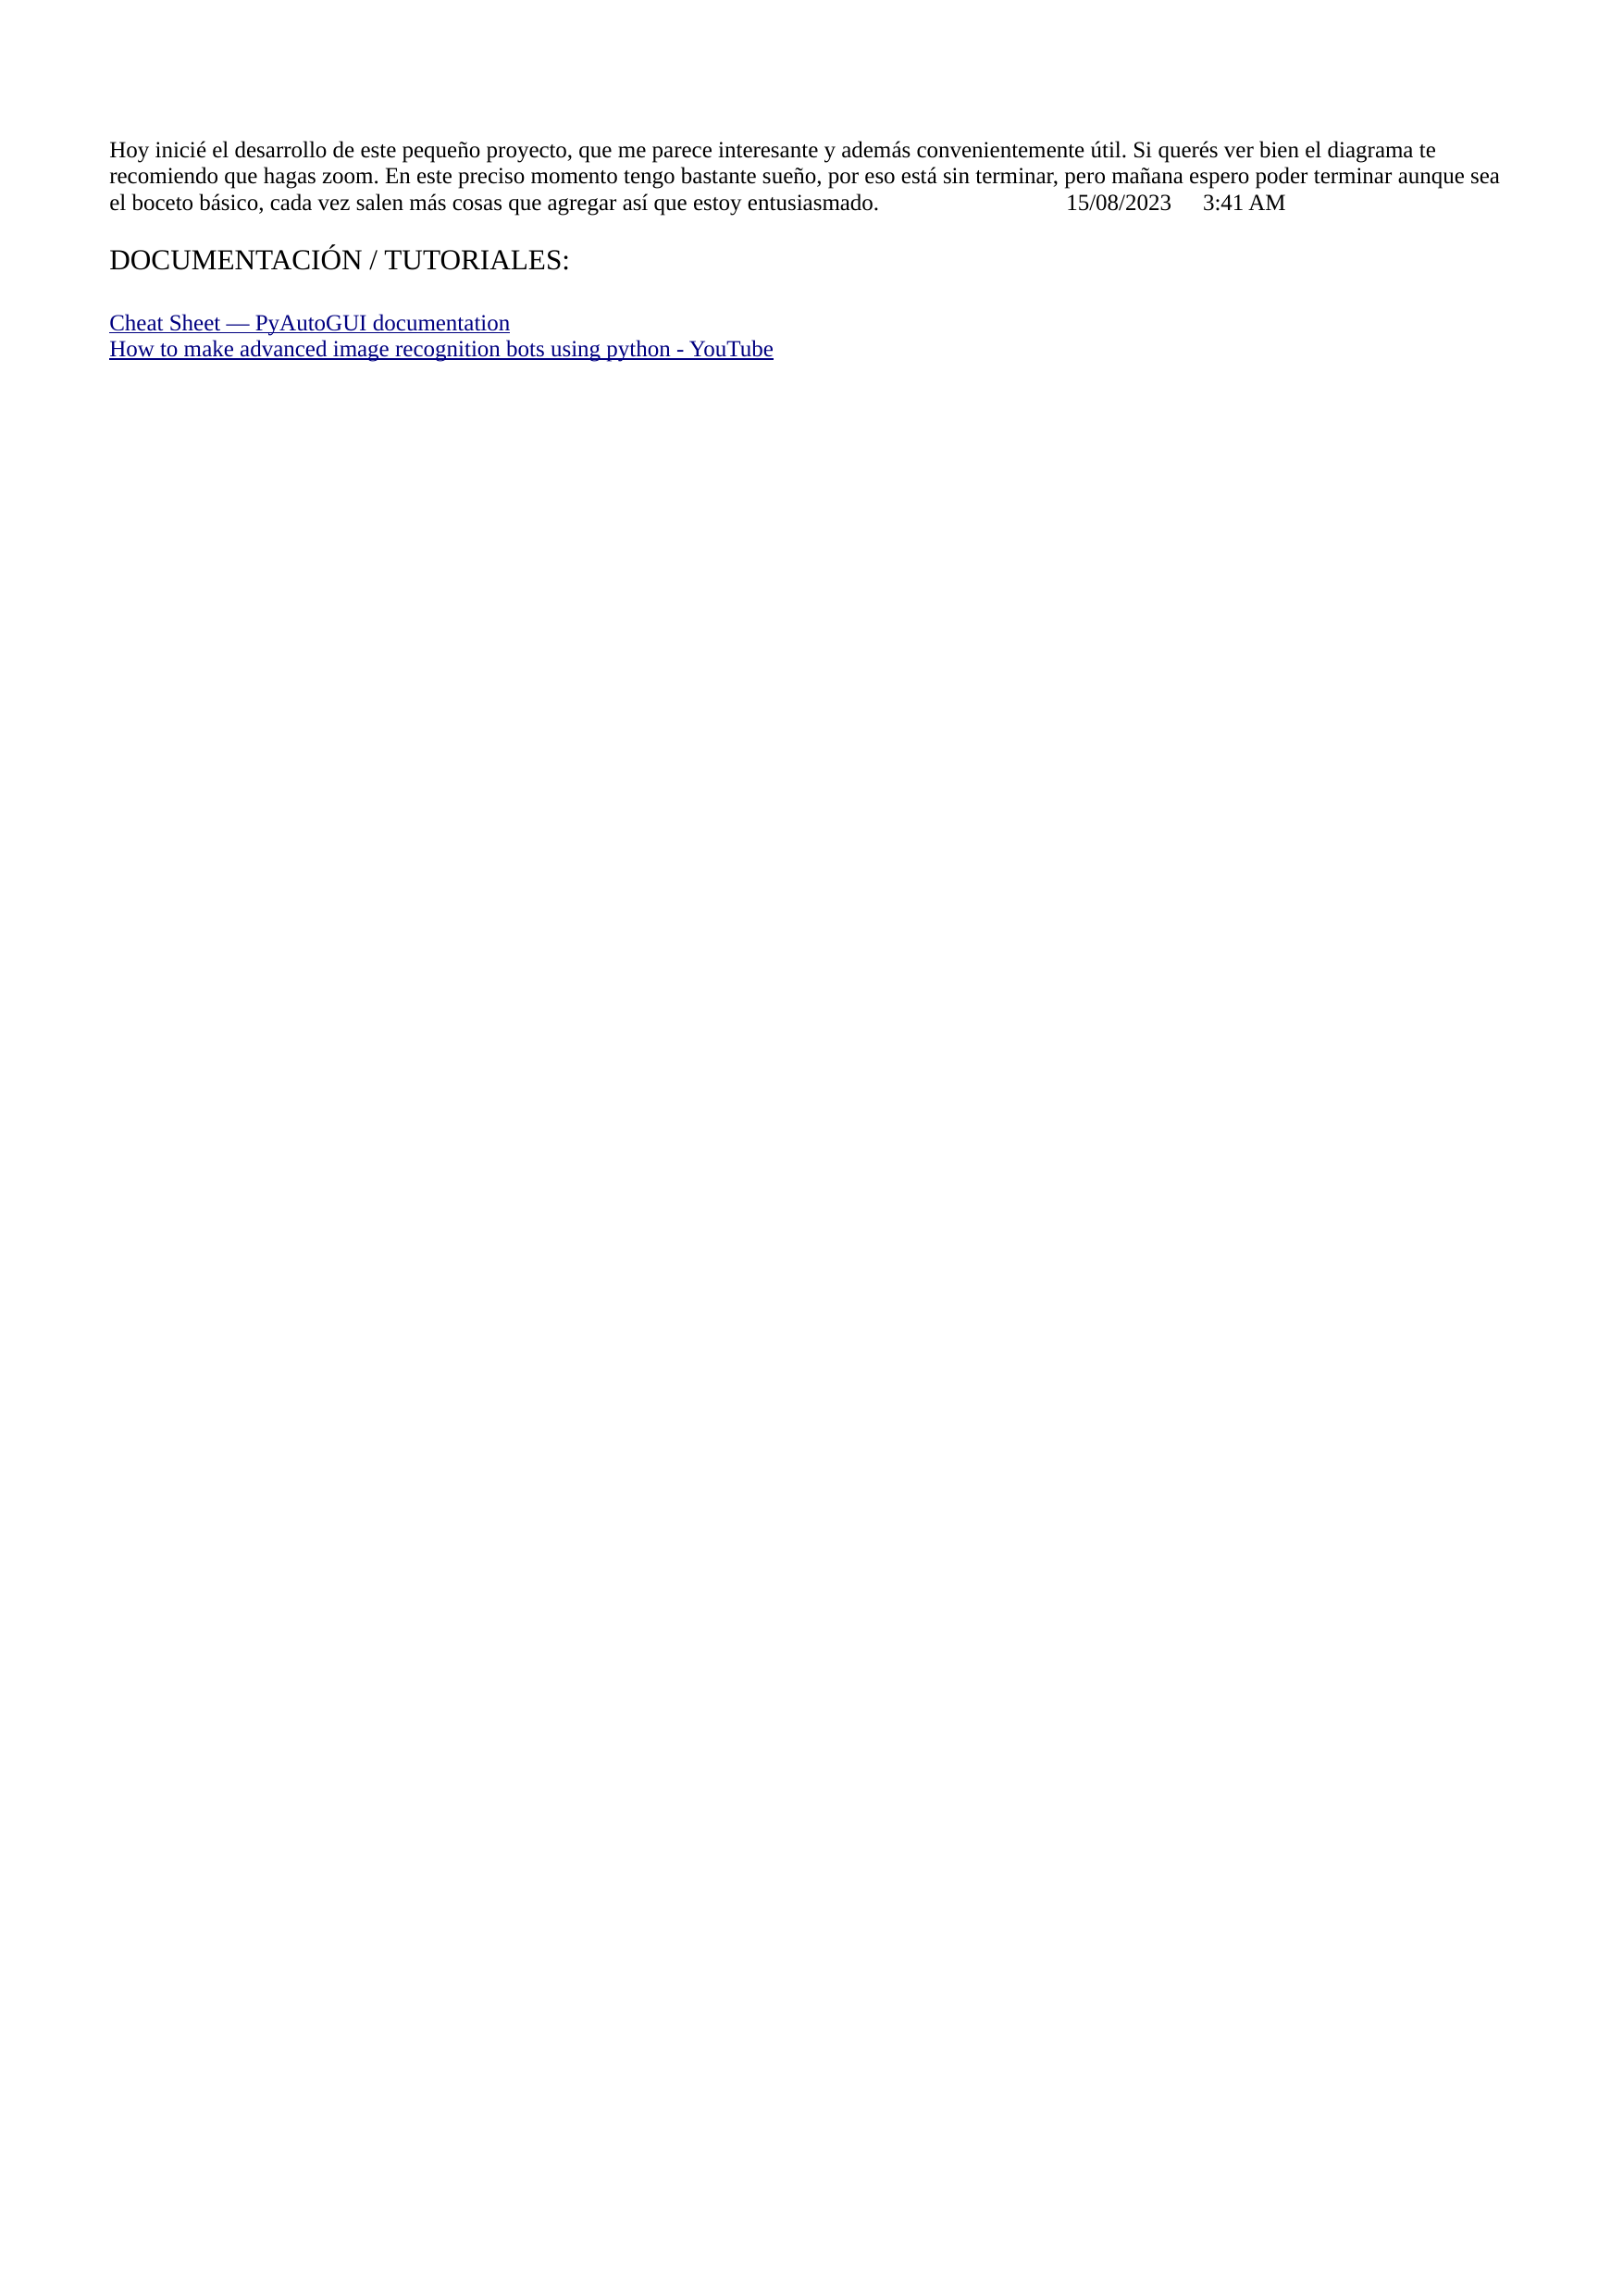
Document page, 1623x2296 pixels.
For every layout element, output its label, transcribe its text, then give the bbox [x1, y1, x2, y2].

text DOCUMENTACIÓN / TUTORIALES: [109, 242, 1514, 276]
text Cheat Sheet — PyAutoGUI documentation [109, 309, 1514, 335]
text How to make advanced image recognition bots using python - YouTube [109, 335, 1514, 362]
text Hoy inicié el desarrollo de este pequeño proyecto, que me parece interesante y además convenientemente útil. Si querés ver bien el diagrama te recomiendo que hagas zoom. En este preciso momento tengo bastante sueño, por eso está sin terminar, pero mañana espero poder terminar aunque sea el boceto básico, cada vez salen más cosas que agregar así que estoy entusiasmado. 15/08/2023 3:41 AM [109, 136, 1514, 216]
